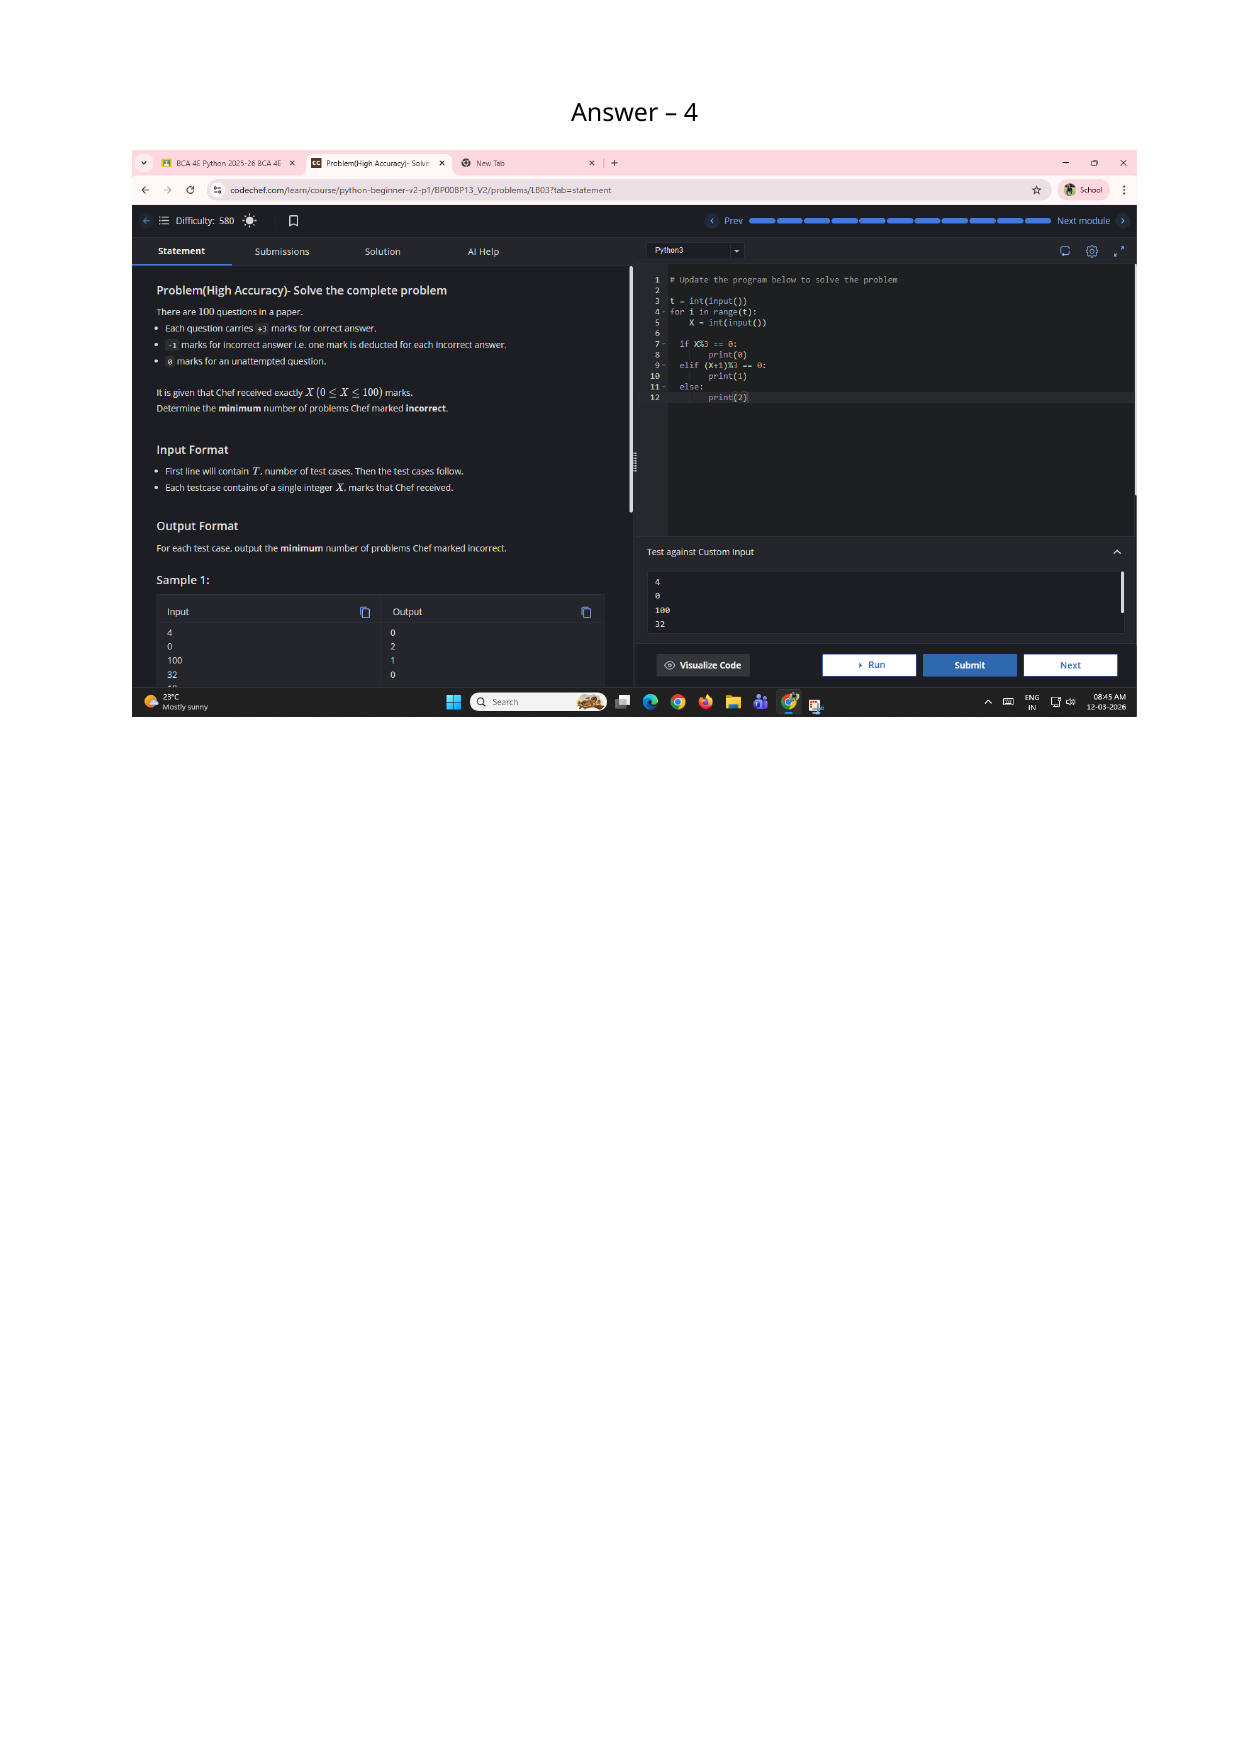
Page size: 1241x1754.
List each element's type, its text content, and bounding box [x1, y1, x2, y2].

text Answer – 4 [132, 94, 1137, 128]
picture [132, 150, 1137, 717]
